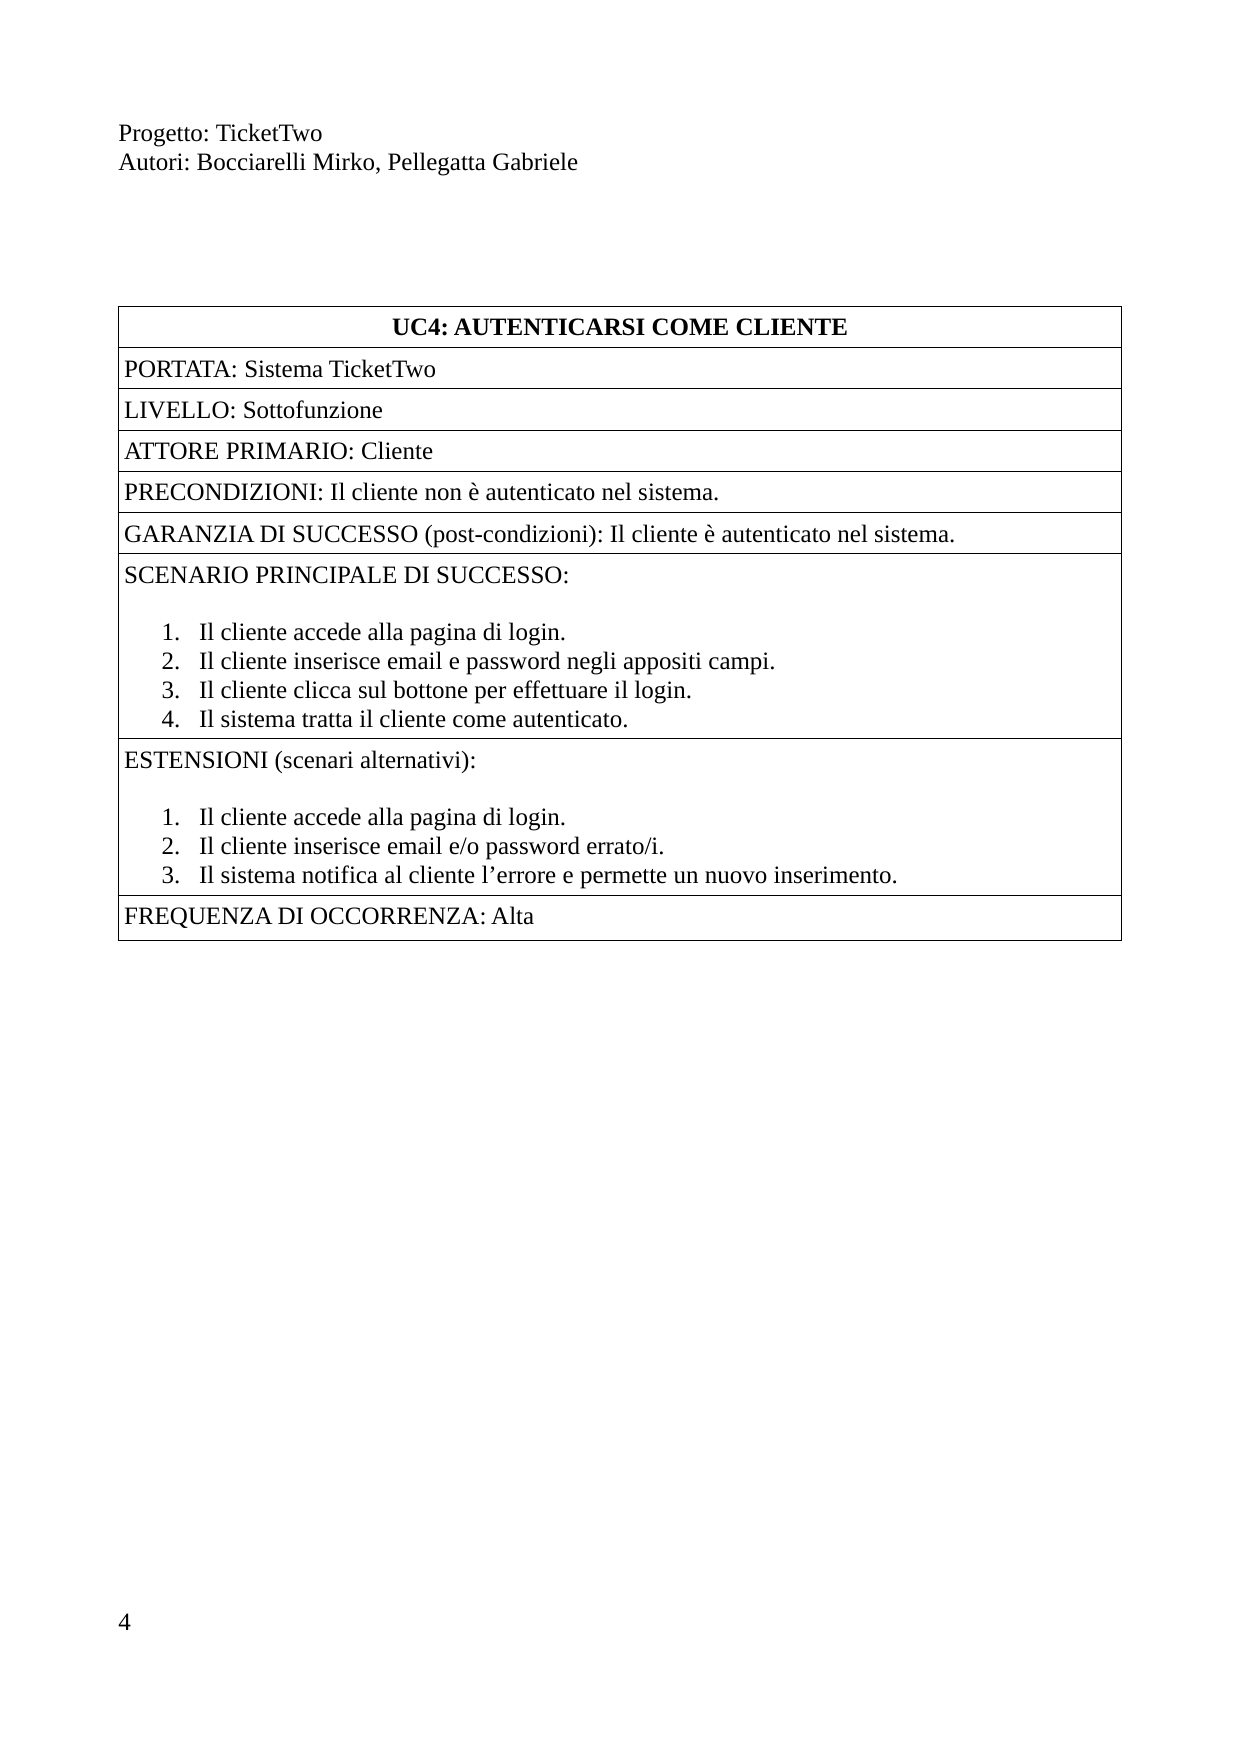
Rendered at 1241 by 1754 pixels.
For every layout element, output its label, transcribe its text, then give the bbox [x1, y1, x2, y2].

table_cell ESTENSIONI (scenari alternativi): Il cliente accede alla pagina di login. Il cliente inserisce email e/o password errato/i. Il sistema notifica al cliente l’errore e permette un nuovo inserimento. [119, 739, 1121, 894]
table_cell PRECONDIZIONI: Il cliente non è autenticato nel sistema. [119, 472, 1121, 512]
table_cell ATTORE PRIMARIO: Cliente [119, 431, 1121, 471]
table_cell PORTATA: Sistema TicketTwo [119, 348, 1121, 388]
table_cell GARANZIA DI SUCCESSO (post-condizioni): Il cliente è autenticato nel sistema. [119, 513, 1121, 553]
table_cell LIVELLO: Sottofunzione [119, 389, 1121, 429]
table_header UC4: AUTENTICARSI COME CLIENTE [119, 307, 1121, 347]
table_cell FREQUENZA DI OCCORRENZA: Alta [119, 896, 1121, 940]
table_cell SCENARIO PRINCIPALE DI SUCCESSO: Il cliente accede alla pagina di login. Il cliente inserisce email e password negli appositi campi. Il cliente clicca sul bottone per effettuare il login. Il sistema tratta il cliente come autenticato. [119, 554, 1121, 738]
